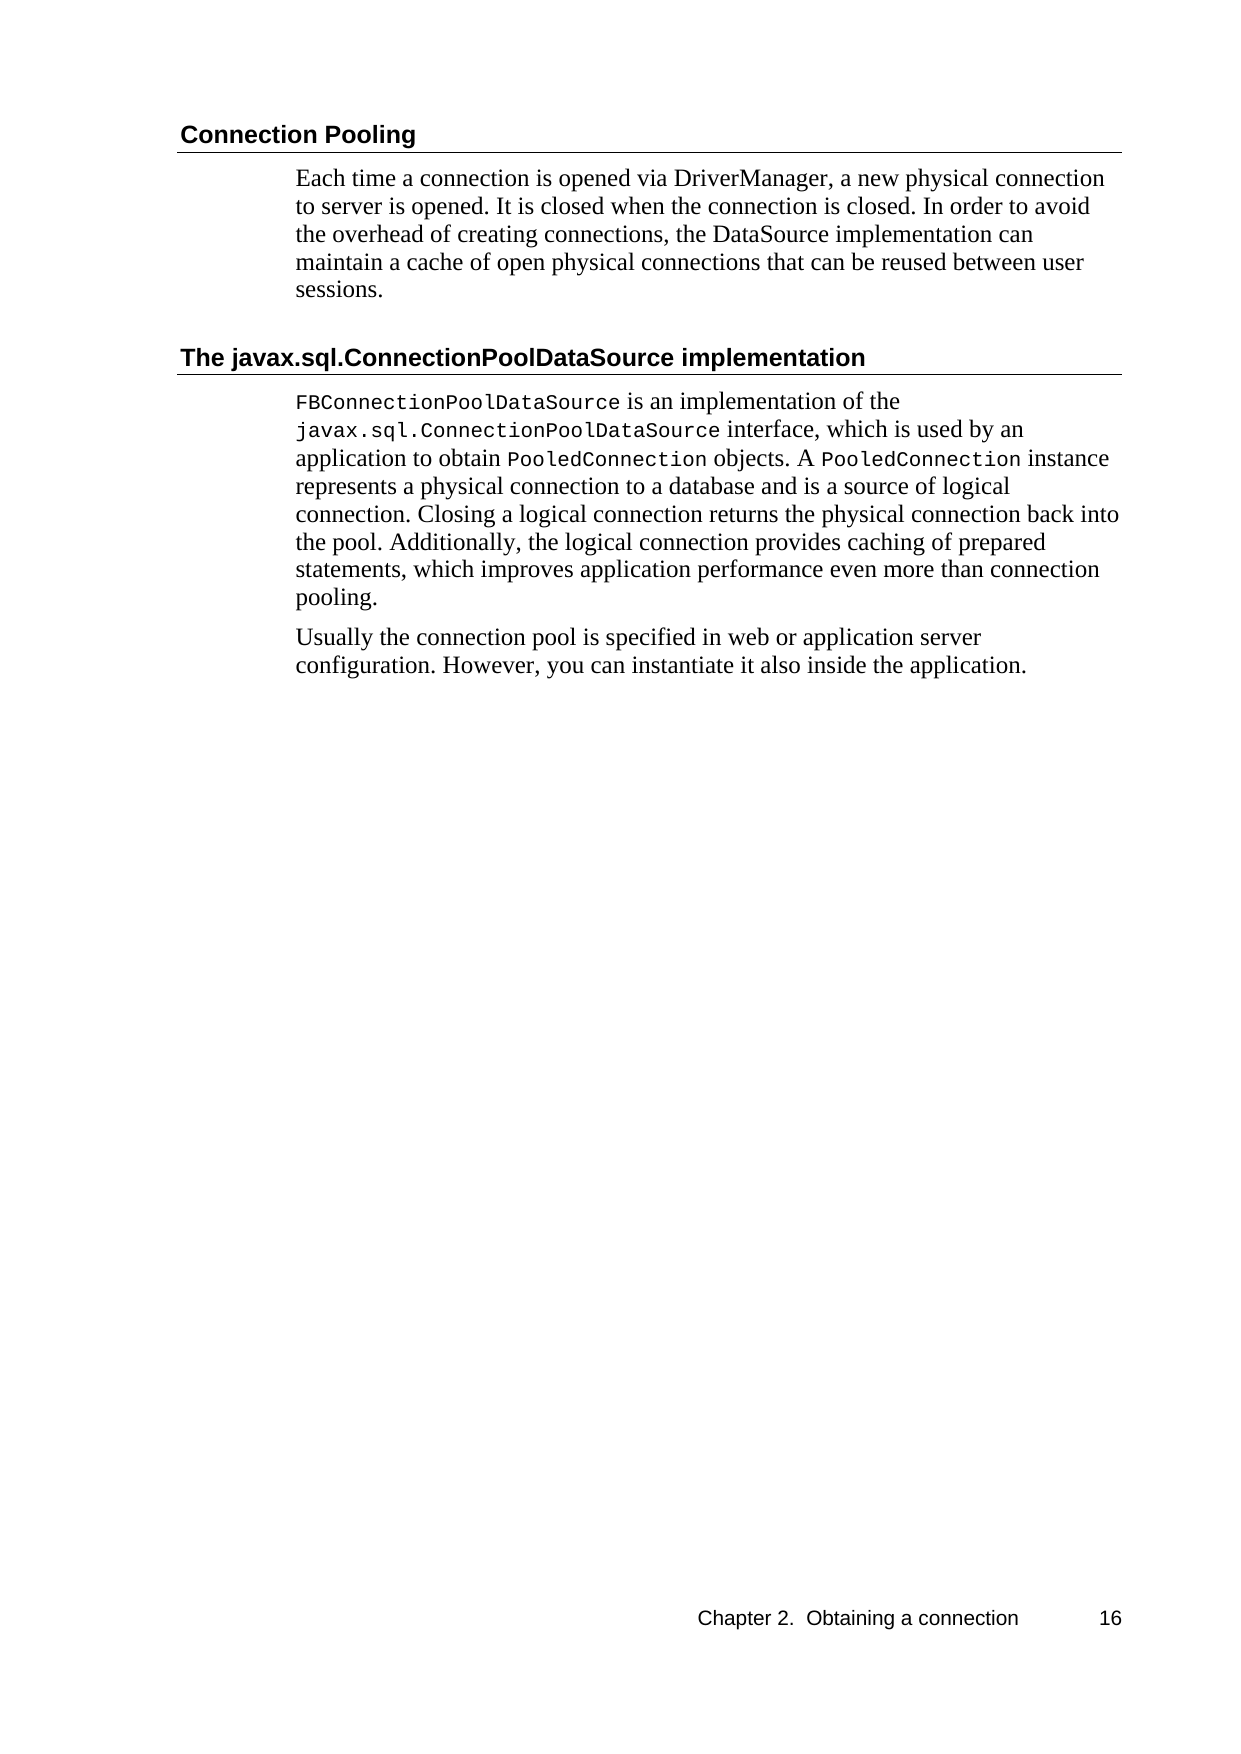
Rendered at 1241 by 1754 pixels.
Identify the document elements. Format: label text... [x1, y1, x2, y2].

text FBConnectionPoolDataSource is an implementation of the javax.sql.ConnectionPoolDataSource interface, which is used by an application to obtain PooledConnection objects. A PooledConnection instance represents a physical connection to a database and is a source of logical connection. Closing a logical connection returns the physical connection back into the pool. Additionally, the logical connection provides caching of prepared statements, which improves application performance even more than connection pooling. [295, 387, 1122, 611]
text Usually the connection pool is specified in web or application server configuration. However, you can instantiate it also inside the application. [295, 623, 1122, 679]
text Each time a connection is opened via DriverManager, a new physical connection to server is opened. It is closed when the connection is closed. In order to avoid the overhead of creating connections, the DataSource implementation can maintain a cache of open physical connections that can be reused between user sessions. [295, 164, 1122, 303]
subtitle Connection Pooling [177, 118, 1122, 152]
subtitle The javax.sql.ConnectionPoolDataSource implementation [177, 341, 1122, 374]
